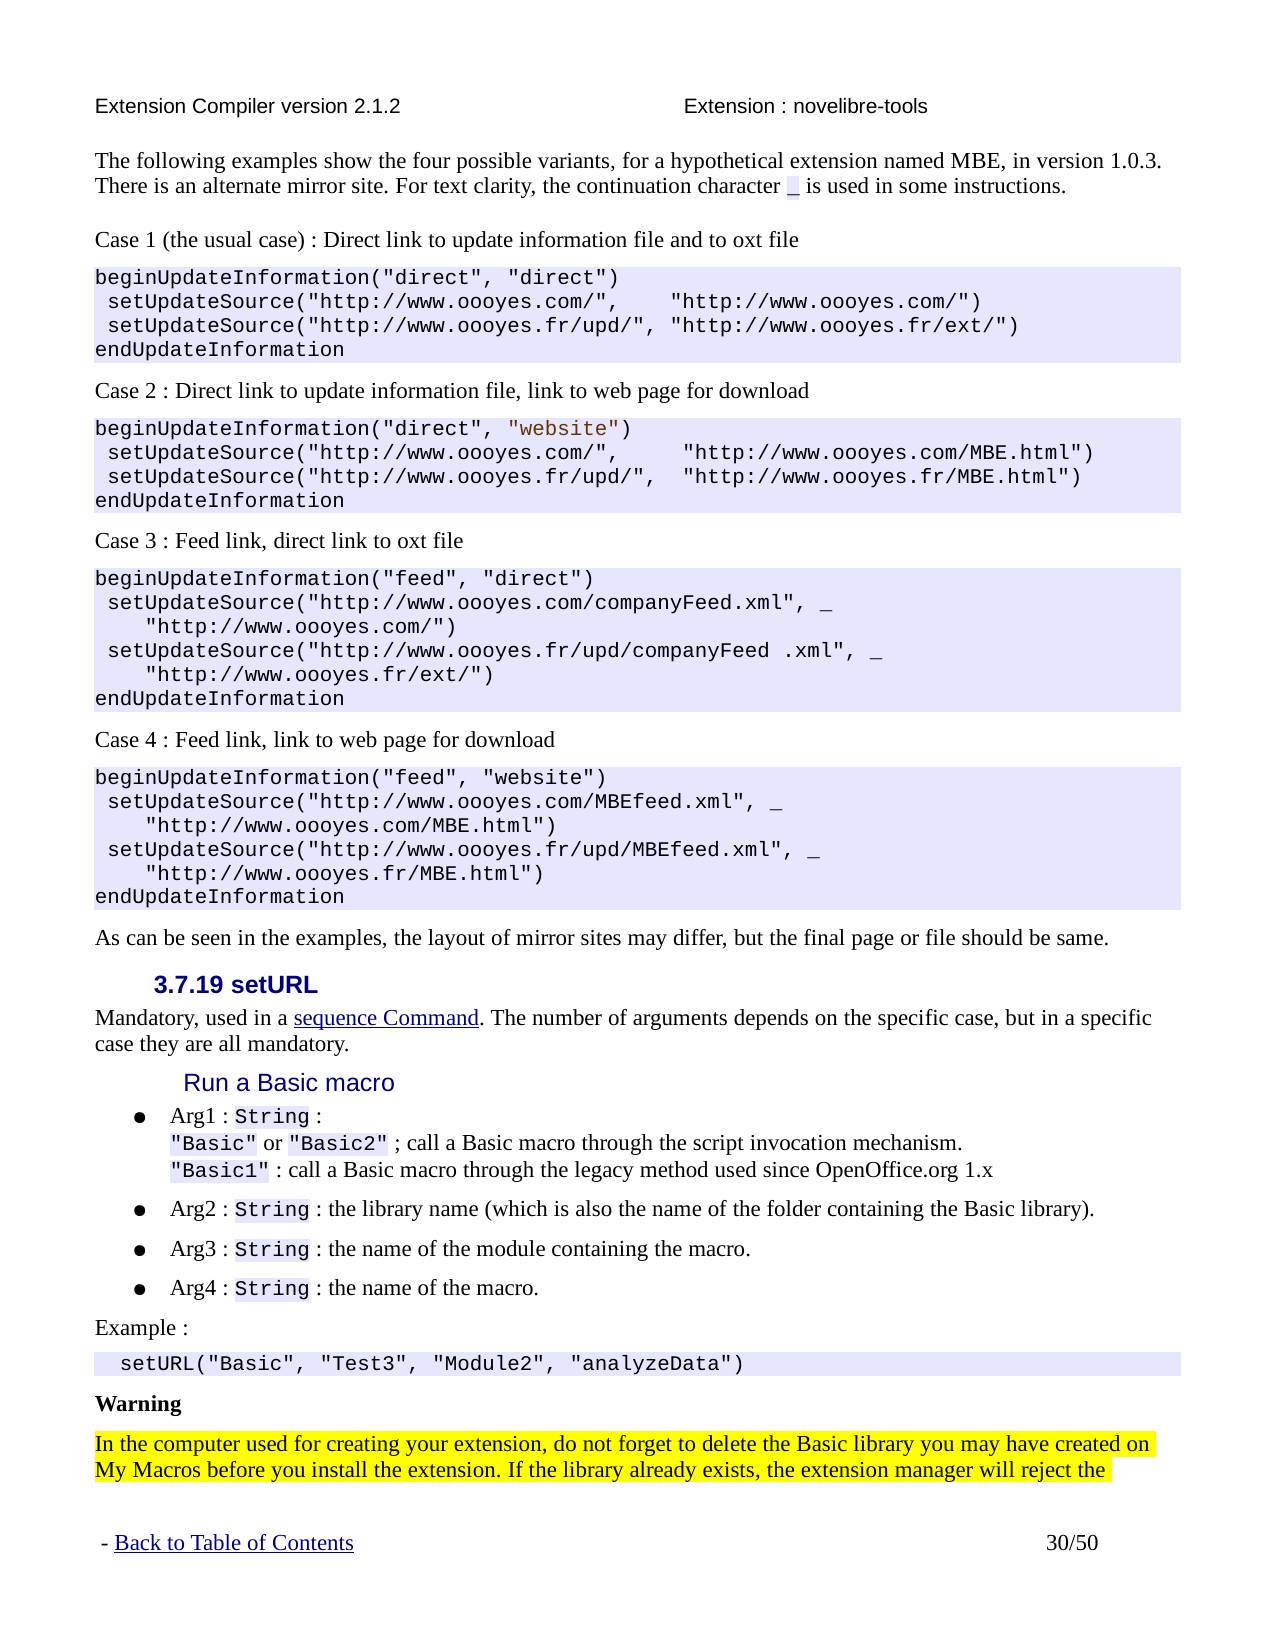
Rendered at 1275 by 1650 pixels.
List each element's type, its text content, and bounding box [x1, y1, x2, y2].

text beginUpdateInformation("direct", "website") [619, 418, 1181, 442]
text setUpdateSource("http://www.oooyes.fr/upd/", "http://www.oooyes.fr/ext/") [94, 315, 1181, 339]
text "http://www.oooyes.com/MBE.html") [94, 814, 1181, 838]
text Mandatory, used in a sequence Command. The number of arguments depends on the specific case, but in a specific case they are all mandatory. [94, 1005, 1181, 1056]
list Arg3 : String : the name of the module containing the macro. [132, 1235, 1181, 1262]
text beginUpdateInformation("direct", "website") [94, 418, 507, 442]
text beginUpdateInformation("direct", "direct") [94, 267, 1181, 291]
list Arg2 : String : the library name (which is also the name of the folder containing the Basic library). [132, 1196, 1181, 1223]
text "http://www.oooyes.fr/ext/") [94, 664, 1181, 688]
text "http://www.oooyes.com/") [94, 616, 1181, 640]
text endUpdateInformation [94, 339, 1181, 363]
text setUpdateSource("http://www.oooyes.com/", "http://www.oooyes.com/MBE.html") [94, 442, 1181, 466]
text As can be seen in the examples, the layout of mirror sites may differ, but the final page or file should be same. [94, 925, 1181, 951]
text endUpdateInformation [94, 688, 1181, 712]
text Example : [94, 1314, 1181, 1340]
text setUpdateSource("http://www.oooyes.fr/upd/", "http://www.oooyes.fr/MBE.html") [94, 466, 1181, 489]
text "http://www.oooyes.fr/MBE.html") [94, 862, 1181, 886]
text endUpdateInformation [94, 886, 1181, 910]
text In the computer used for creating your extension, do not forget to delete the Basic library you may have created on My Macros before you install the extension. If the library already exists, the extension manager will reject the [94, 1431, 1181, 1482]
text endUpdateInformation [94, 489, 1181, 513]
text setUpdateSource("http://www.oooyes.fr/upd/companyFeed .xml", _ [94, 640, 1181, 664]
text setUpdateSource("http://www.oooyes.fr/upd/MBEfeed.xml", _ [94, 838, 1181, 862]
text setUpdateSource("http://www.oooyes.com/", "http://www.oooyes.com/") [94, 291, 1181, 315]
text Case 3 : Feed link, direct link to oxt file [94, 528, 1181, 554]
list Arg1 : String : "Basic" or "Basic2" ; call a Basic macro through the script invocation mechanism. "Basic1" : call a Basic macro through the legacy method used since OpenOffice.org 1.x [132, 1102, 1181, 1183]
subtitle setURL [153, 971, 1181, 999]
text beginUpdateInformation("feed", "website") [94, 767, 1181, 791]
text setURL("Basic", "Test3", "Module2", "analyzeData") [94, 1352, 1181, 1376]
text Case 1 (the usual case) : Direct link to update information file and to oxt file [94, 227, 1181, 253]
list Arg4 : String : the name of the macro. [132, 1275, 1181, 1302]
text setUpdateSource("http://www.oooyes.com/MBEfeed.xml", _ [94, 791, 1181, 814]
text Warning [94, 1391, 1181, 1416]
text setUpdateSource("http://www.oooyes.com/companyFeed.xml", _ [94, 592, 1181, 616]
text The following examples show the four possible variants, for a hypothetical extension named MBE, in version 1.0.3. There is an alternate mirror site. For text clarity, the continuation character _ is used in some instructions. [94, 147, 1181, 200]
subtitle Run a Basic macro [183, 1068, 1181, 1097]
text Case 2 : Direct link to update information file, link to web page for download [94, 378, 1181, 403]
text Case 4 : Feed link, link to web page for download [94, 727, 1181, 752]
text beginUpdateInformation("feed", "direct") [94, 568, 1181, 592]
